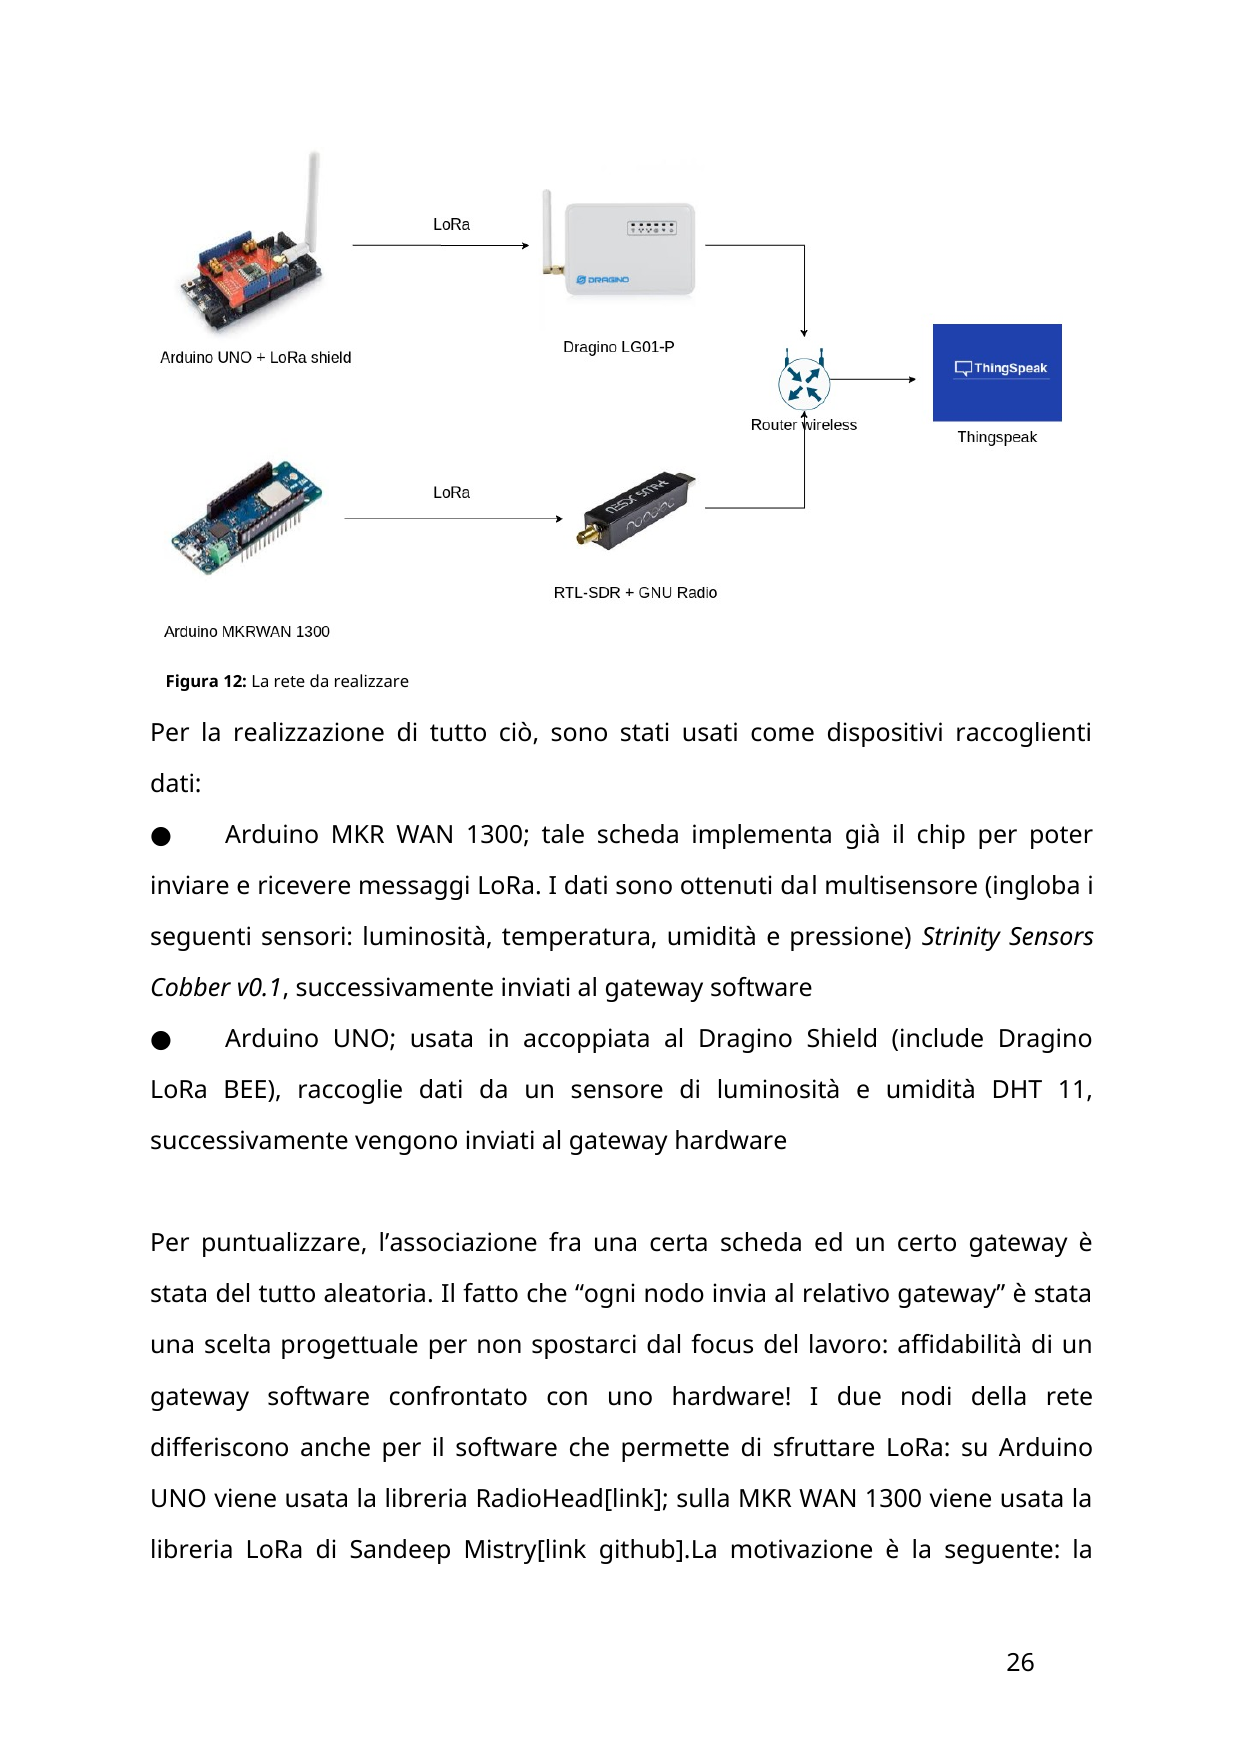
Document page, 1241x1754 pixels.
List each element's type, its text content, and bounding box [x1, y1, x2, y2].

picture [150, 147, 1063, 640]
text Per la realizzazione di tutto ciò, sono stati usati come dispositivi raccoglienti dati: [150, 715, 1094, 800]
list Arduino UNO; usata in accoppiata al Dragino Shield (include Dragino LoRa BEE), raccoglie dati da un sensore di luminosità e umidità DHT 11, successivamente vengono inviati al gateway hardware [150, 1021, 1094, 1157]
text Per puntualizzare, l’associazione fra una certa scheda ed un certo gateway è stata del tutto aleatoria. Il fatto che “ogni nodo invia al relativo gateway” è stata una scelta progettuale per non spostarci dal focus del lavoro: affidabilità di un gateway software confrontato con uno hardware! I due nodi della rete differiscono anche per il software che permette di sfruttare LoRa: su Arduino UNO viene usata la libreria RadioHead[link]; sulla MKR WAN 1300 viene usata la libreria LoRa di Sandeep Mistry[link github].La motivazione è la seguente: la [150, 1225, 1094, 1565]
list Arduino MKR WAN 1300; tale scheda implementa già il chip per poter inviare e ricevere messaggi LoRa. I dati sono ottenuti dal multisensore (ingloba i seguenti sensori: luminosità, temperatura, umidità e pressione) Strinity Sensors Cobber v0.1, successivamente inviati al gateway software [150, 817, 1094, 1004]
